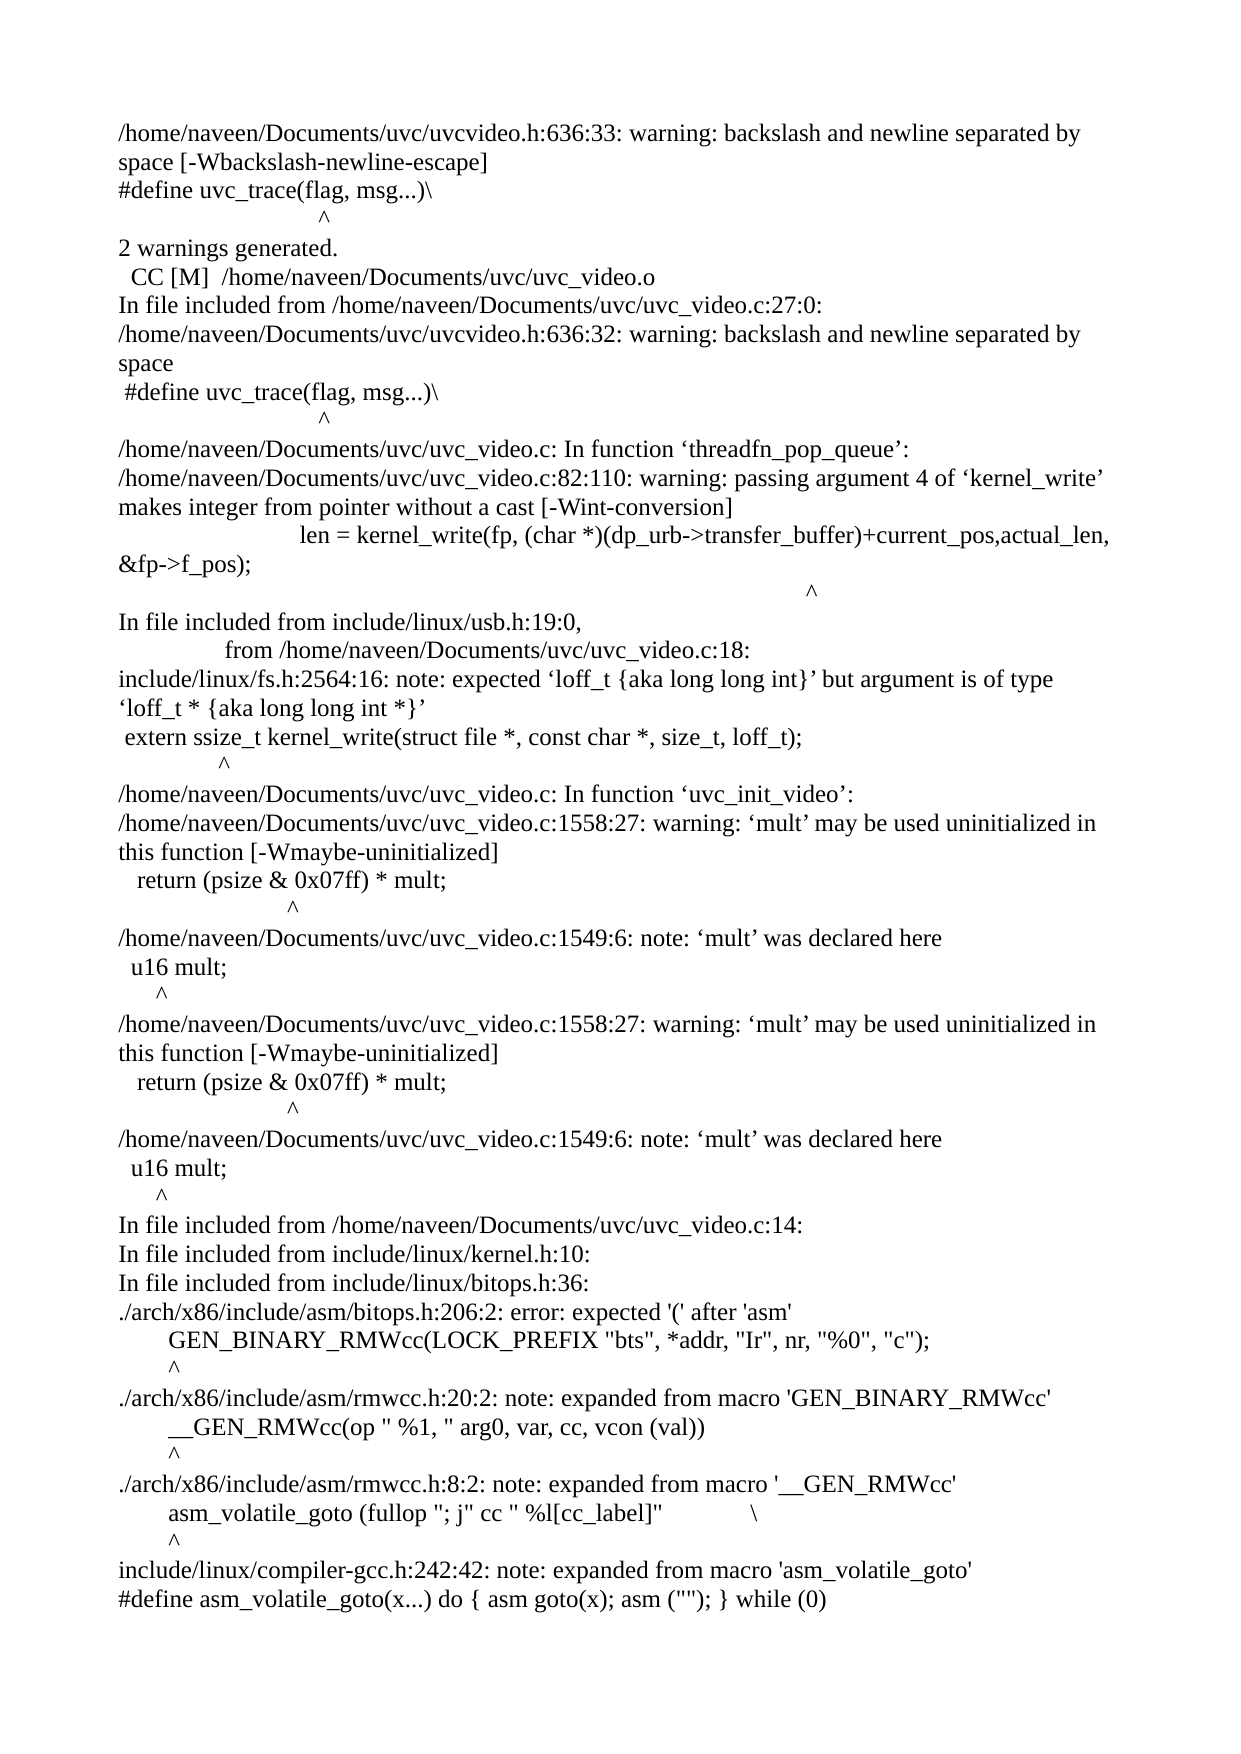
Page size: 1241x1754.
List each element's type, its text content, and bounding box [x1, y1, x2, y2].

text return (psize & 0x07ff) * mult; [118, 1067, 1122, 1096]
text ./arch/x86/include/asm/rmwcc.h:20:2: note: expanded from macro 'GEN_BINARY_RMWcc' [118, 1383, 1122, 1412]
text len = kernel_write(fp, (char *)(dp_urb->transfer_buffer)+current_pos,actual_len, &fp->f_pos); [118, 521, 1122, 578]
text /home/naveen/Documents/uvc/uvc_video.c:1549:6: note: ‘mult’ was declared here [118, 923, 1122, 952]
text /home/naveen/Documents/uvc/uvc_video.c:1558:27: warning: ‘mult’ may be used uninitialized in this function [-Wmaybe-uninitialized] [118, 808, 1122, 866]
text ^ [118, 894, 1122, 923]
text /home/naveen/Documents/uvc/uvc_video.c:82:110: warning: passing argument 4 of ‘kernel_write’ makes integer from pointer without a cast [-Wint-conversion] [118, 463, 1122, 521]
text include/linux/fs.h:2564:16: note: expected ‘loff_t {aka long long int}’ but argument is of type ‘loff_t * {aka long long int *}’ [118, 664, 1122, 722]
text include/linux/compiler-gcc.h:242:42: note: expanded from macro 'asm_volatile_goto' [118, 1556, 1122, 1584]
text u16 mult; [118, 1153, 1122, 1182]
text In file included from /home/naveen/Documents/uvc/uvc_video.c:27:0: [118, 291, 1122, 319]
text u16 mult; [118, 952, 1122, 981]
text In file included from include/linux/kernel.h:10: [118, 1239, 1122, 1268]
text ^ [118, 1096, 1122, 1124]
text ^ [118, 1441, 1122, 1469]
text ^ [118, 1527, 1122, 1556]
text __GEN_RMWcc(op " %1, " arg0, var, cc, vcon (val)) [118, 1412, 1122, 1441]
text /home/naveen/Documents/uvc/uvc_video.c:1549:6: note: ‘mult’ was declared here [118, 1124, 1122, 1153]
text ^ [118, 981, 1122, 1009]
text ^ [118, 204, 1122, 233]
text ^ [118, 1354, 1122, 1383]
text ^ [118, 406, 1122, 434]
text GEN_BINARY_RMWcc(LOCK_PREFIX "bts", *addr, "Ir", nr, "%0", "c"); [118, 1326, 1122, 1354]
text ./arch/x86/include/asm/rmwcc.h:8:2: note: expanded from macro '__GEN_RMWcc' [118, 1469, 1122, 1498]
text /home/naveen/Documents/uvc/uvcvideo.h:636:33: warning: backslash and newline separated by space [-Wbackslash-newline-escape] [118, 118, 1122, 176]
text In file included from include/linux/bitops.h:36: [118, 1268, 1122, 1297]
text extern ssize_t kernel_write(struct file *, const char *, size_t, loff_t); [118, 722, 1122, 751]
text ^ [118, 1182, 1122, 1211]
text return (psize & 0x07ff) * mult; [118, 866, 1122, 894]
text /home/naveen/Documents/uvc/uvc_video.c: In function ‘threadfn_pop_queue’: [118, 434, 1122, 463]
text /home/naveen/Documents/uvc/uvcvideo.h:636:32: warning: backslash and newline separated by space [118, 319, 1122, 377]
text 2 warnings generated. [118, 233, 1122, 262]
text asm_volatile_goto (fullop "; j" cc " %l[cc_label]" \ [118, 1498, 1122, 1527]
text ^ [118, 751, 1122, 779]
text ^ [118, 578, 1122, 607]
text /home/naveen/Documents/uvc/uvc_video.c:1558:27: warning: ‘mult’ may be used uninitialized in this function [-Wmaybe-uninitialized] [118, 1009, 1122, 1067]
text from /home/naveen/Documents/uvc/uvc_video.c:18: [118, 636, 1122, 664]
text #define asm_volatile_goto(x...) do { asm goto(x); asm (""); } while (0) [118, 1584, 1122, 1613]
text In file included from /home/naveen/Documents/uvc/uvc_video.c:14: [118, 1211, 1122, 1239]
text CC [M] /home/naveen/Documents/uvc/uvc_video.o [118, 262, 1122, 291]
text In file included from include/linux/usb.h:19:0, [118, 607, 1122, 636]
text /home/naveen/Documents/uvc/uvc_video.c: In function ‘uvc_init_video’: [118, 779, 1122, 808]
text #define uvc_trace(flag, msg...)\ [118, 377, 1122, 406]
text #define uvc_trace(flag, msg...)\ [118, 176, 1122, 204]
text ./arch/x86/include/asm/bitops.h:206:2: error: expected '(' after 'asm' [118, 1297, 1122, 1326]
